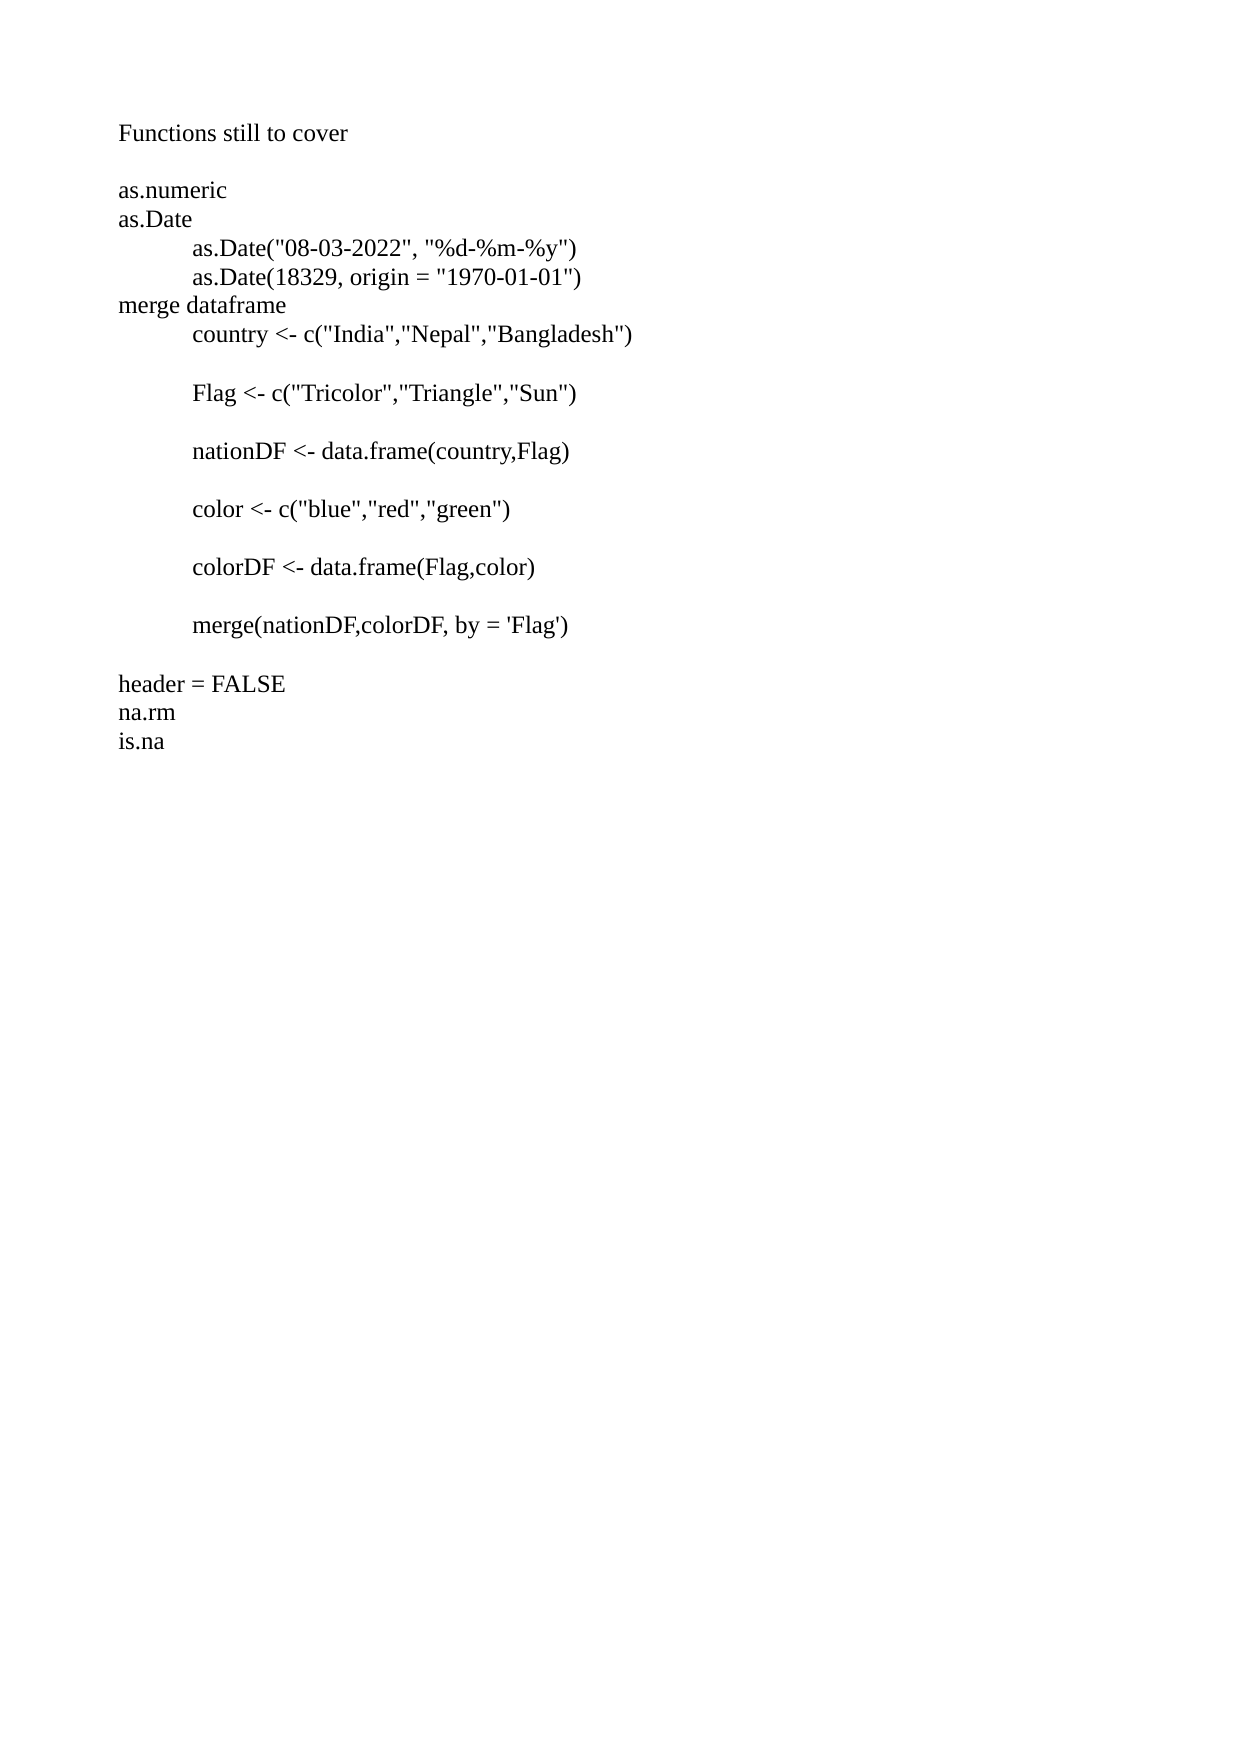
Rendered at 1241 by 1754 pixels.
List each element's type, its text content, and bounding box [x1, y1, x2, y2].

text Flag <- c("Tricolor","Triangle","Sun") [118, 378, 1122, 406]
text Functions still to cover [118, 118, 1122, 147]
text color <- c("blue","red","green") [118, 494, 1122, 523]
text as.Date("08-03-2022", "%d-%m-%y") [118, 233, 1122, 262]
text nationDF <- data.frame(country,Flag) [118, 436, 1122, 464]
text is.na [118, 726, 1122, 755]
text as.Date(18329, origin = "1970-01-01") [118, 262, 1122, 291]
text merge dataframe [118, 291, 1122, 319]
text merge(nationDF,colorDF, by = 'Flag') [118, 611, 1122, 639]
text country <- c("India","Nepal","Bangladesh") [118, 319, 1122, 348]
text colorDF <- data.frame(Flag,color) [118, 552, 1122, 581]
text na.rm [118, 697, 1122, 726]
text as.numeric [118, 176, 1122, 204]
text header = FALSE [118, 669, 1122, 697]
text as.Date [118, 204, 1122, 233]
